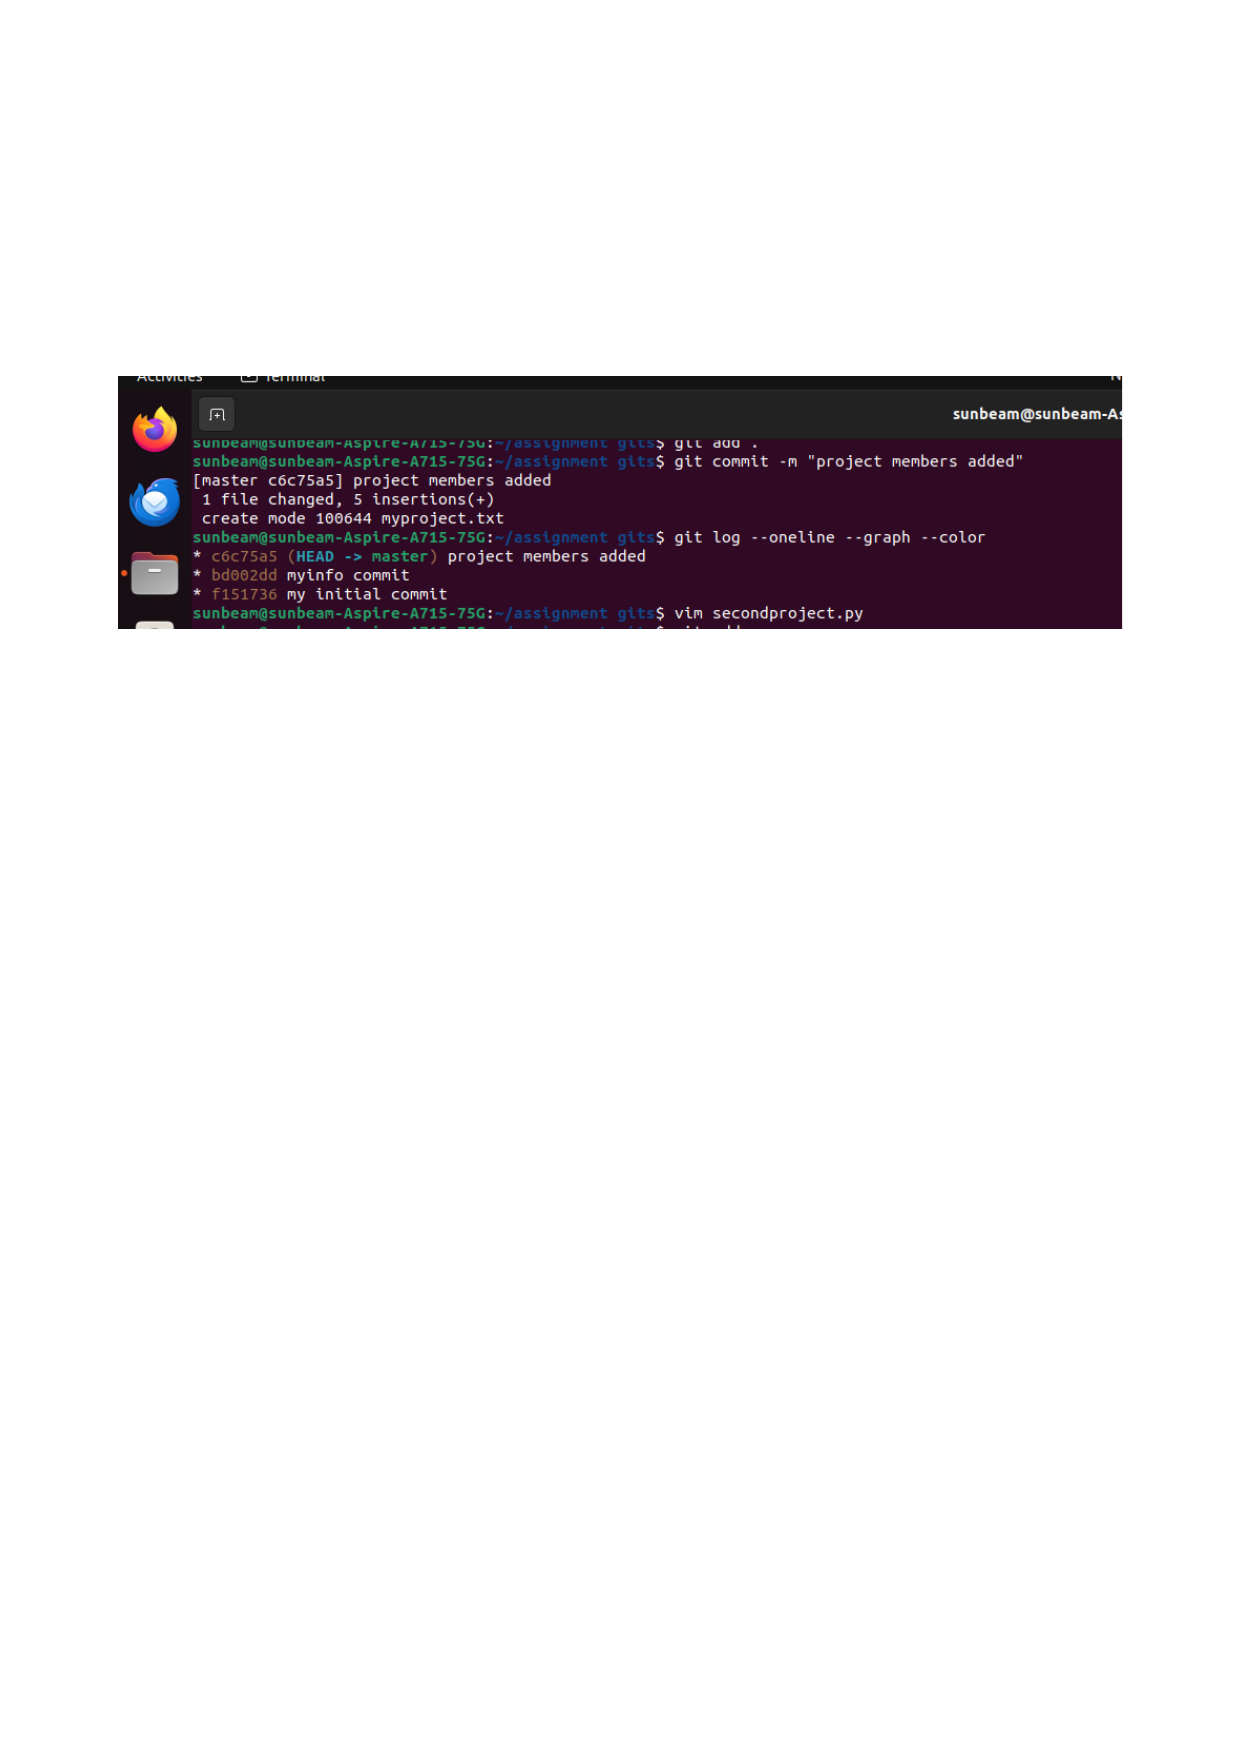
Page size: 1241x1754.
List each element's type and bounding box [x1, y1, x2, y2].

picture [118, 376, 1123, 629]
